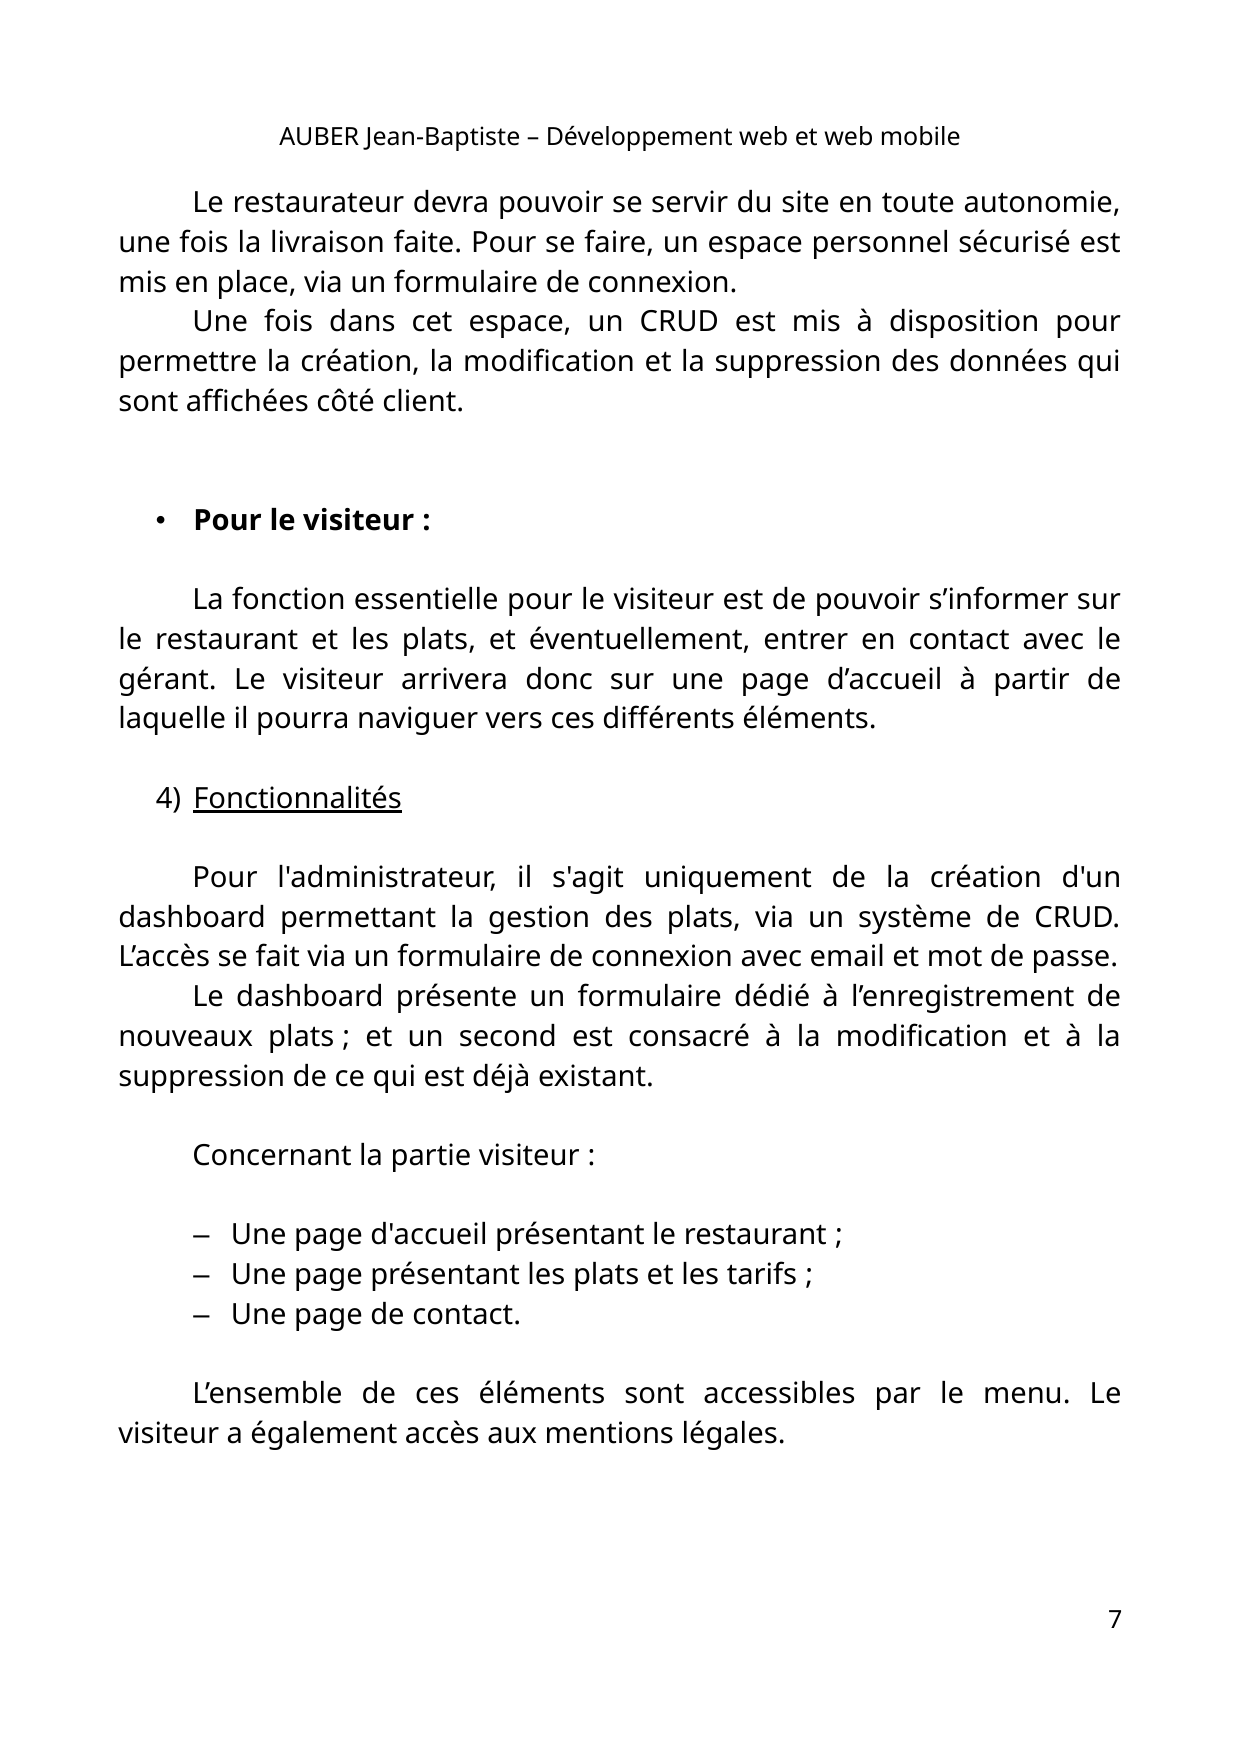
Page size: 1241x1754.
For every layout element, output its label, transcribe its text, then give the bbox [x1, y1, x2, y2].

text Une fois dans cet espace, un CRUD est mis à disposition pour permettre la création, la modification et la suppression des données qui sont affichées côté client. [118, 301, 1122, 420]
text Concernant la partie visiteur : [118, 1134, 1122, 1174]
text L’ensemble de ces éléments sont accessibles par le menu. Le visiteur a également accès aux mentions légales. [118, 1372, 1122, 1452]
list Une page présentant les plats et les tarifs ; [193, 1253, 1122, 1293]
text La fonction essentielle pour le visiteur est de pouvoir s’informer sur le restaurant et les plats, et éventuellement, entrer en contact avec le gérant. Le visiteur arrivera donc sur une page d’accueil à partir de laquelle il pourra naviguer vers ces différents éléments. [118, 578, 1122, 737]
text Le dashboard présente un formulaire dédié à l’enregistrement de nouveaux plats ; et un second est consacré à la modification et à la suppression de ce qui est déjà existant. [118, 975, 1122, 1094]
list Fonctionnalités [156, 777, 1122, 817]
list Pour le visiteur : [156, 499, 1122, 539]
text Le restaurateur devra pouvoir se servir du site en toute autonomie, une fois la livraison faite. Pour se faire, un espace personnel sécurisé est mis en place, via un formulaire de connexion. [118, 182, 1122, 301]
text Pour l'administrateur, il s'agit uniquement de la création d'un dashboard permettant la gestion des plats, via un système de CRUD. L’accès se fait via un formulaire de connexion avec email et mot de passe. [118, 856, 1122, 975]
list Une page de contact. [193, 1293, 1122, 1333]
list Une page d'accueil présentant le restaurant ; [193, 1213, 1122, 1253]
